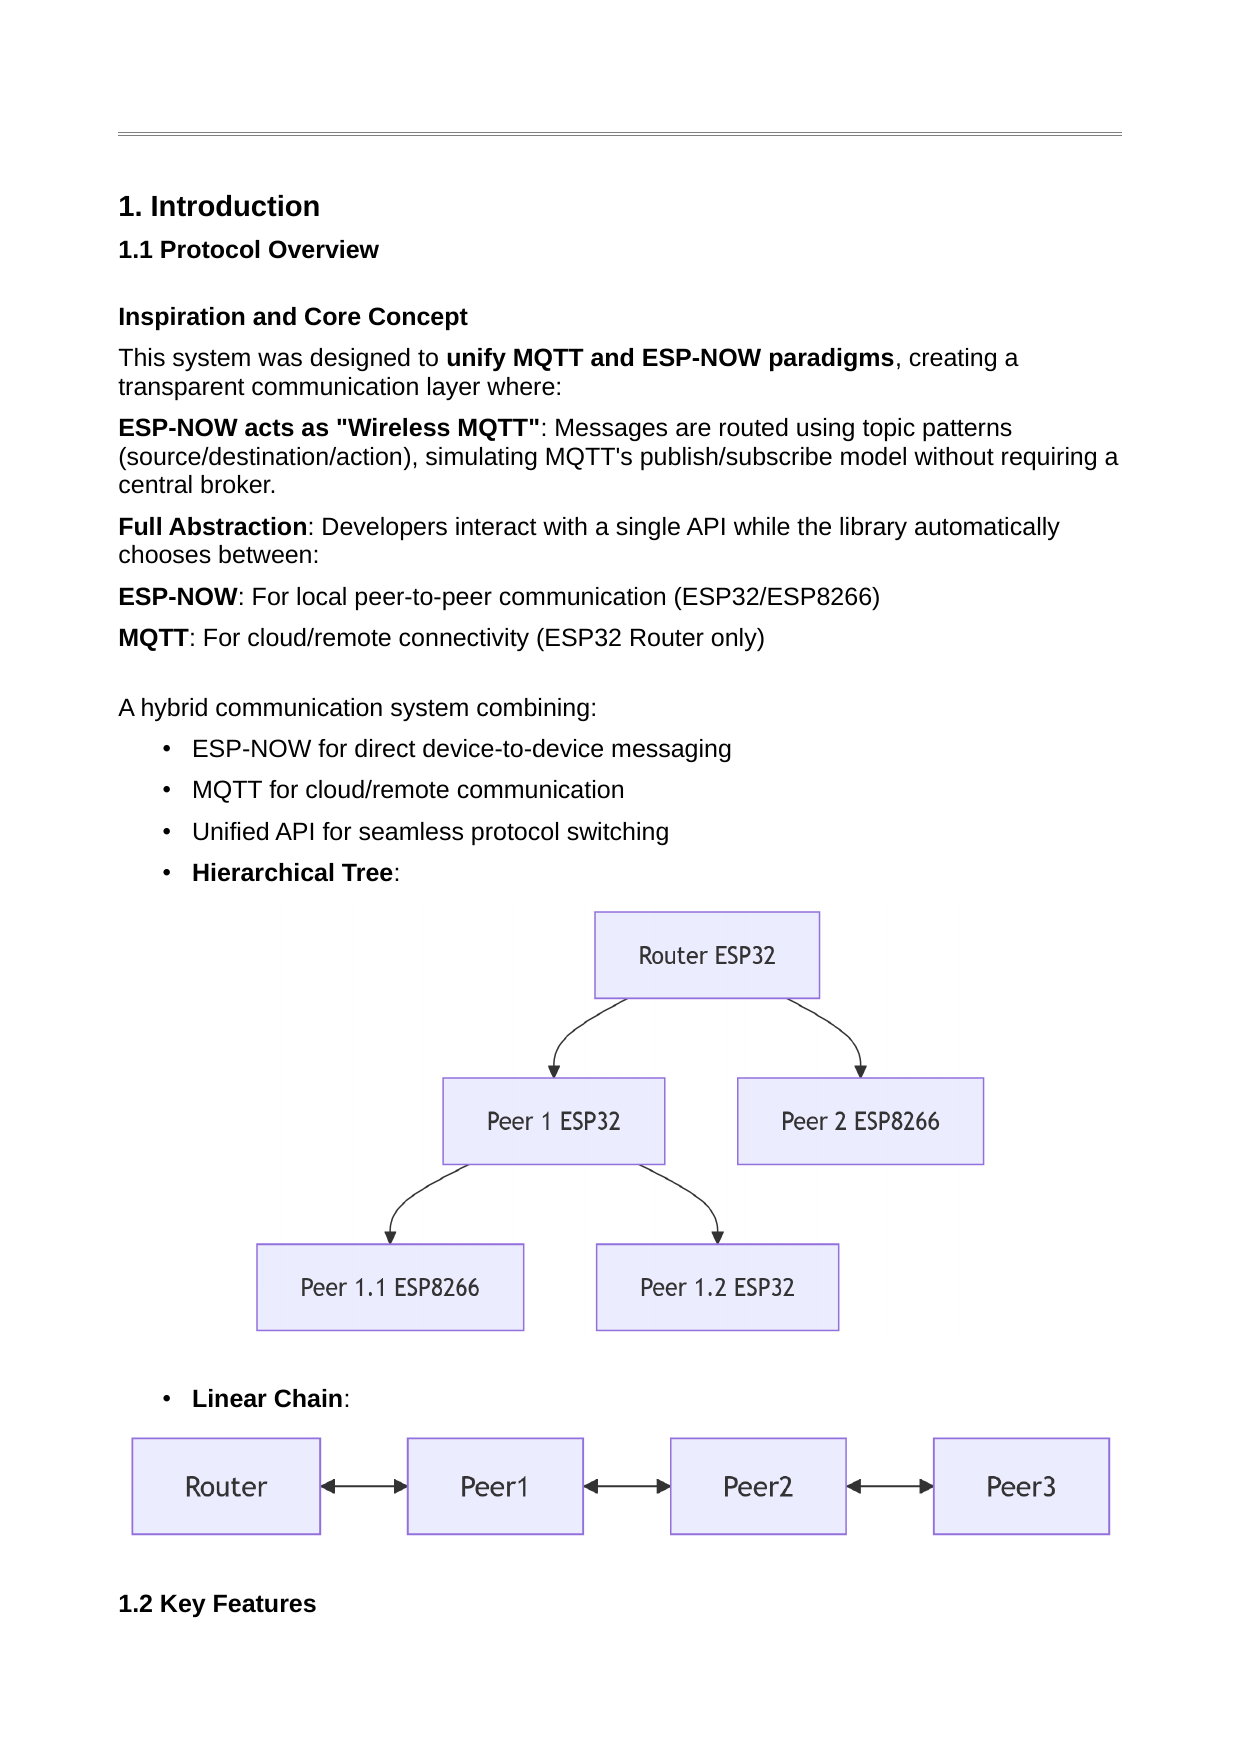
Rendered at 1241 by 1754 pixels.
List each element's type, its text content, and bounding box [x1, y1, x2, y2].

picture [118, 1425, 1123, 1548]
list Hierarchical Tree: [162, 858, 1122, 887]
text ESP-NOW acts as "Wireless MQTT": Messages are routed using topic patterns (source/destination/action), simulating MQTT's publish/subscribe model without requiring a central broker. [118, 413, 1122, 499]
text 1.2 Key Features [118, 1588, 1122, 1617]
text A hybrid communication system combining: [118, 664, 1122, 722]
text This system was designed to unify MQTT and ESP-NOW paradigms, creating a transparent communication layer where: [118, 343, 1122, 400]
list ESP-NOW for direct device-to-device messaging [162, 734, 1122, 763]
subtitle 1. Introduction [118, 189, 1122, 223]
picture [245, 899, 995, 1343]
subtitle Inspiration and Core Concept [118, 302, 1122, 330]
text 1.1 Protocol Overview [118, 235, 1122, 264]
list MQTT for cloud/remote communication [162, 775, 1122, 804]
list Linear Chain: [162, 1383, 1122, 1412]
text MQTT: For cloud/remote connectivity (ESP32 Router only) [118, 623, 1122, 652]
text Full Abstraction: Developers interact with a single API while the library automatically chooses between: [118, 512, 1122, 569]
list Unified API for seamless protocol switching [162, 817, 1122, 846]
text ESP-NOW: For local peer-to-peer communication (ESP32/ESP8266) [118, 582, 1122, 610]
